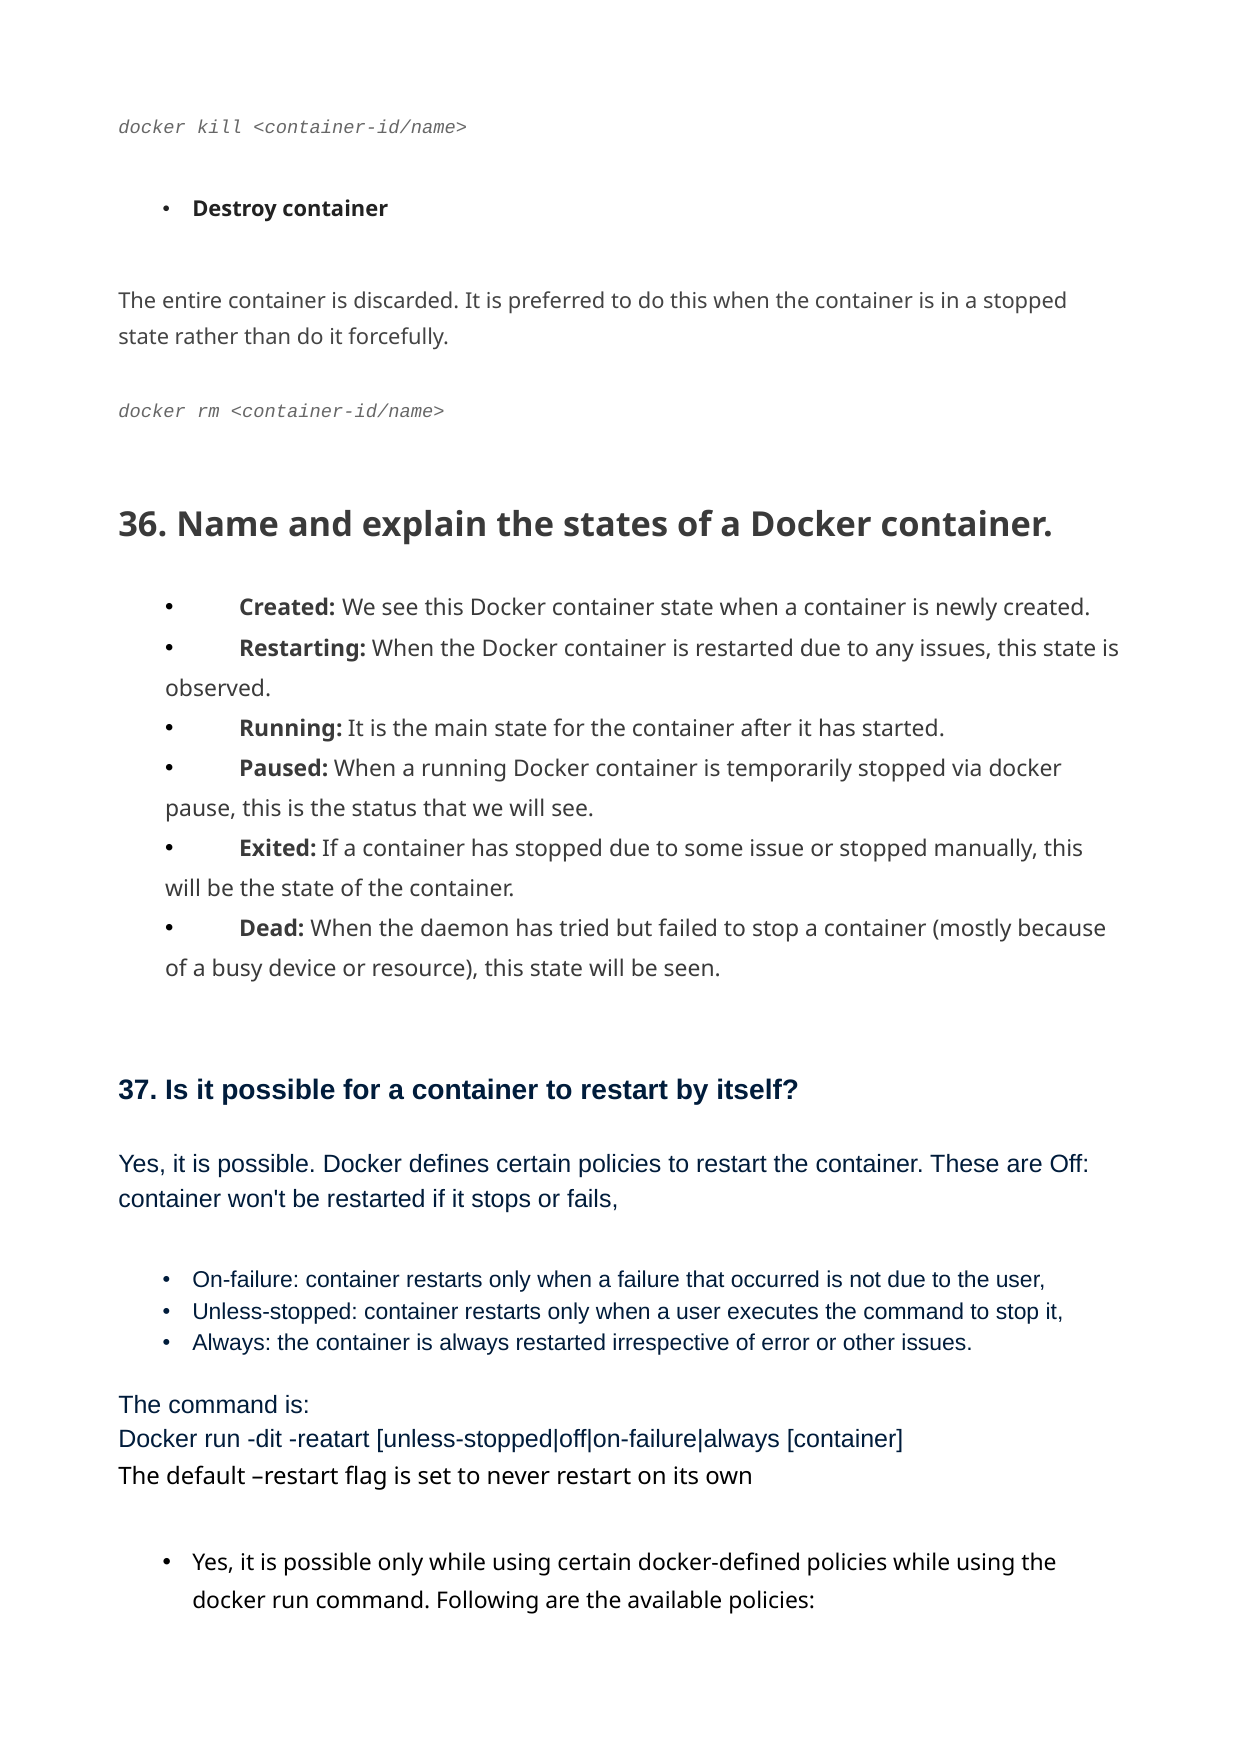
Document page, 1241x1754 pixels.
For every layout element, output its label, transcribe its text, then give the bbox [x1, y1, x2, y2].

list Unless-stopped: container restarts only when a user executes the command to stop it, [162, 1298, 1122, 1324]
text The command is: [118, 1390, 1122, 1419]
subtitle 36. Name and explain the states of a Docker container. [118, 499, 1122, 546]
list Yes, it is possible only while using certain docker-defined policies while using the docker run command. Following are the available policies: [162, 1546, 1122, 1615]
list Exited: If a container has stopped due to some issue or stopped manually, this will be the state of the container. [165, 832, 1122, 903]
text The default –restart flag is set to never restart on its own [118, 1459, 1122, 1491]
text docker kill <container-id/name> [118, 118, 1122, 139]
list Dead: When the daemon has tried but failed to stop a container (mostly because of a busy device or resource), this state will be seen. [165, 912, 1122, 983]
list Restarting: When the Docker container is restarted due to any issues, this state is observed. [165, 632, 1122, 703]
list Running: It is the main state for the container after it has started. [165, 712, 1122, 743]
list On-failure: container restarts only when a failure that occurred is not due to the user, [162, 1266, 1122, 1292]
text Yes, it is possible. Docker defines certain policies to restart the container. These are Off: container won't be restarted if it stops or fails, [118, 1149, 1122, 1212]
text docker rm <container-id/name> [118, 402, 1122, 423]
list Created: We see this Docker container state when a container is newly created. [165, 589, 1122, 623]
list Paused: When a running Docker container is temporarily stopped via docker pause, this is the status that we will see. [165, 752, 1122, 823]
text Docker run -dit -reatart [unless-stopped|off|on-failure|always [container] [118, 1424, 1122, 1453]
subtitle 37. Is it possible for a container to restart by itself? [118, 1073, 1122, 1106]
text The entire container is discarded. It is preferred to do this when the container is in a stopped state rather than do it forcefully. [118, 285, 1122, 351]
list Always: the container is always restarted irrespective of error or other issues. [162, 1329, 1122, 1356]
list Destroy container [162, 193, 1122, 223]
